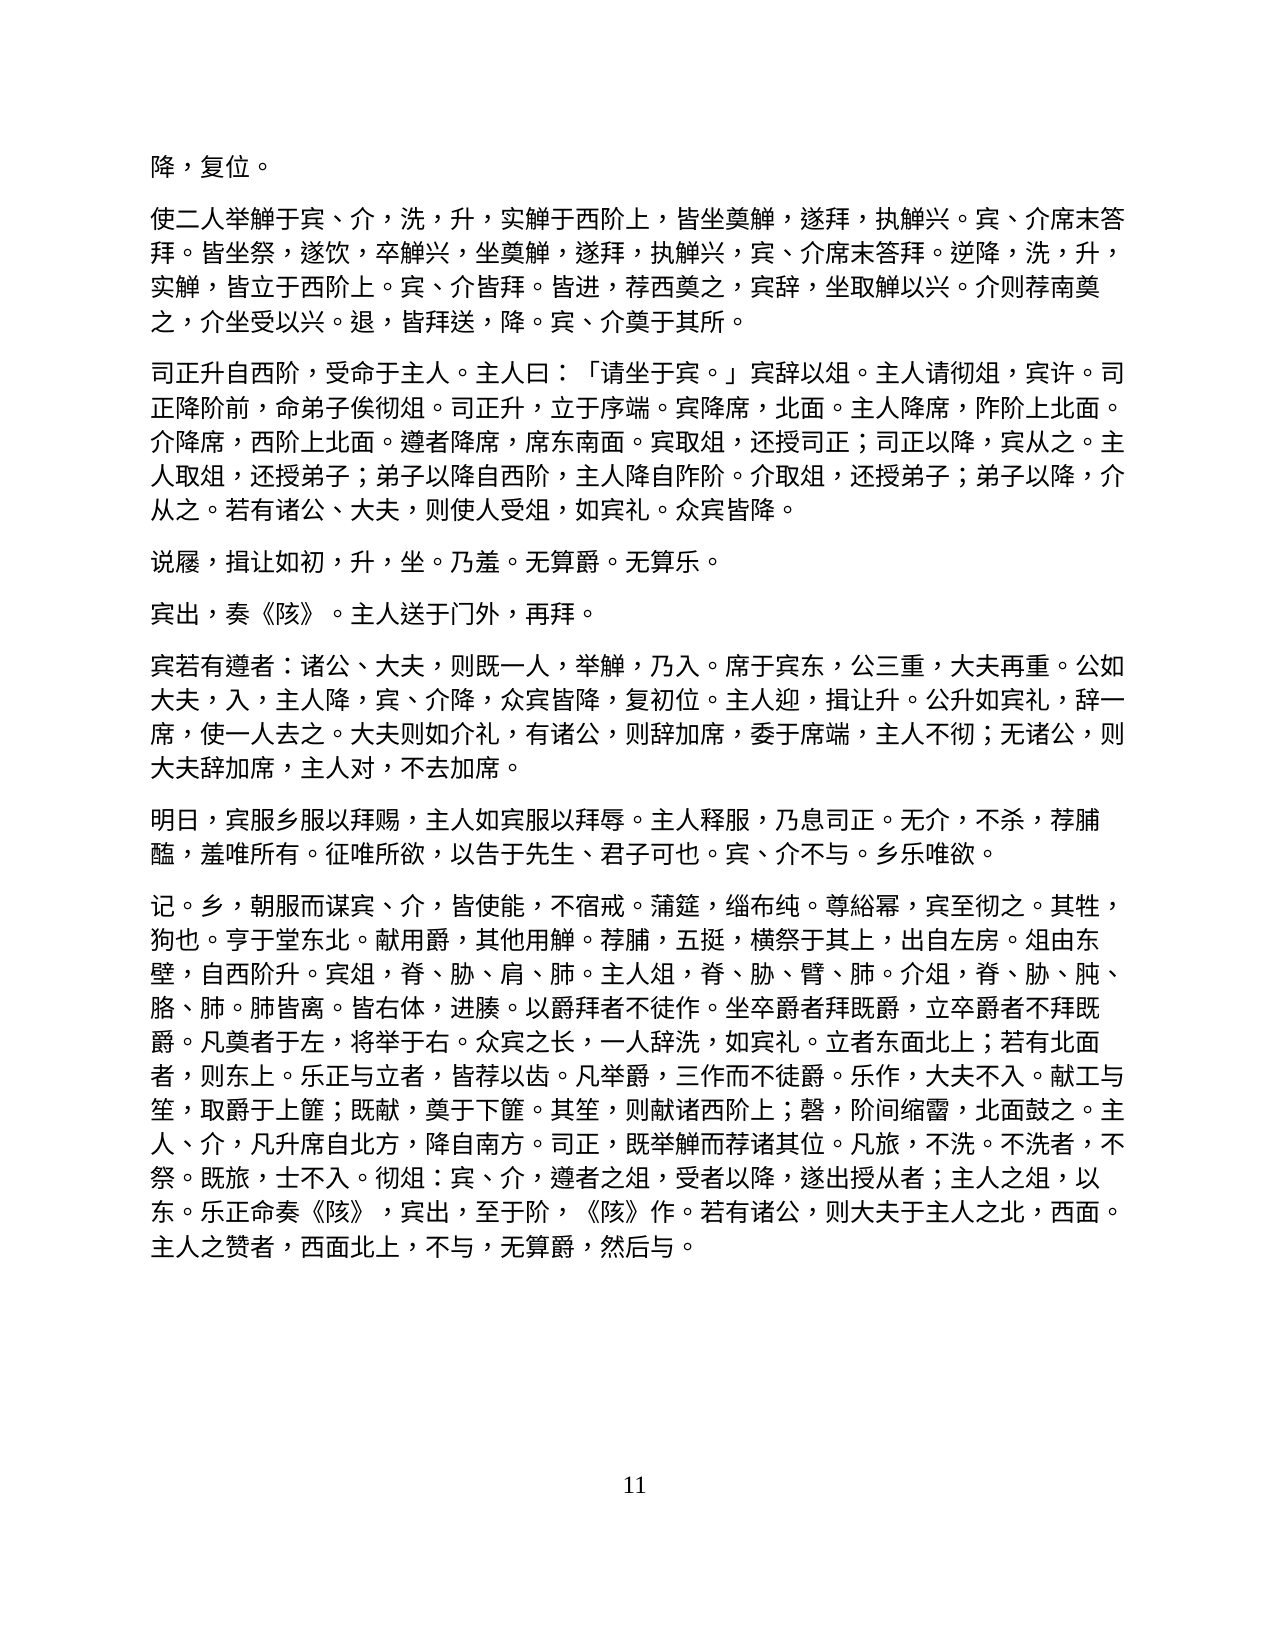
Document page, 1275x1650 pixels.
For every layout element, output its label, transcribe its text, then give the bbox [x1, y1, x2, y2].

text 记。乡，朝服而谋宾、介，皆使能，不宿戒。蒲筵，缁布纯。尊綌幂，宾至彻之。其牲，狗也。亨于堂东北。献用爵，其他用觯。荐脯，五挺，横祭于其上，出自左房。俎由东壁，自西阶升。宾俎，脊、胁、肩、肺。主人俎，脊、胁、臂、肺。介俎，脊、胁、肫、胳、肺。肺皆离。皆右体，进腠。以爵拜者不徒作。坐卒爵者拜既爵，立卒爵者不拜既爵。凡奠者于左，将举于右。众宾之长，一人辞洗，如宾礼。立者东面北上；若有北面者，则东上。乐正与立者，皆荐以齿。凡举爵，三作而不徒爵。乐作，大夫不入。献工与笙，取爵于上篚；既献，奠于下篚。其笙，则献诸西阶上；磬，阶间缩霤，北面鼓之。主人、介，凡升席自北方，降自南方。司正，既举觯而荐诸其位。凡旅，不洗。不洗者，不祭。既旅，士不入。彻俎：宾、介，遵者之俎，受者以降，遂出授从者；主人之俎，以东。乐正命奏《陔》，宾出，至于阶，《陔》作。若有诸公，则大夫于主人之北，西面。主人之赞者，西面北上，不与，无算爵，然后与。 [150, 888, 1125, 1263]
text 宾出，奏《陔》。主人送于门外，再拜。 [150, 596, 1125, 630]
text 司正升自西阶，受命于主人。主人曰：「请坐于宾。」宾辞以俎。主人请彻俎，宾许。司正降阶前，命弟子俟彻俎。司正升，立于序端。宾降席，北面。主人降席，阼阶上北面。介降席，西阶上北面。遵者降席，席东南面。宾取俎，还授司正；司正以降，宾从之。主人取俎，还授弟子；弟子以降自西阶，主人降自阼阶。介取俎，还授弟子；弟子以降，介从之。若有诸公、大夫，则使人受俎，如宾礼。众宾皆降。 [150, 356, 1125, 526]
text 明日，宾服乡服以拜赐，主人如宾服以拜辱。主人释服，乃息司正。无介，不杀，荐脯醢，羞唯所有。征唯所欲，以告于先生、君子可也。宾、介不与。乡乐唯欲。 [150, 802, 1125, 871]
text 使二人举觯于宾、介，洗，升，实觯于西阶上，皆坐奠觯，遂拜，执觯兴。宾、介席末答拜。皆坐祭，遂饮，卒觯兴，坐奠觯，遂拜，执觯兴，宾、介席末答拜。逆降，洗，升，实觯，皆立于西阶上。宾、介皆拜。皆进，荐西奠之，宾辞，坐取觯以兴。介则荐南奠之，介坐受以兴。退，皆拜送，降。宾、介奠于其所。 [150, 202, 1125, 338]
text 降，复位。 [150, 150, 1125, 184]
text 宾若有遵者：诸公、大夫，则既一人，举觯，乃入。席于宾东，公三重，大夫再重。公如大夫，入，主人降，宾、介降，众宾皆降，复初位。主人迎，揖让升。公升如宾礼，辞一席，使一人去之。大夫则如介礼，有诸公，则辞加席，委于席端，主人不彻；无诸公，则大夫辞加席，主人对，不去加席。 [150, 648, 1125, 784]
text 说屦，揖让如初，升，坐。乃羞。无算爵。无算乐。 [150, 544, 1125, 578]
